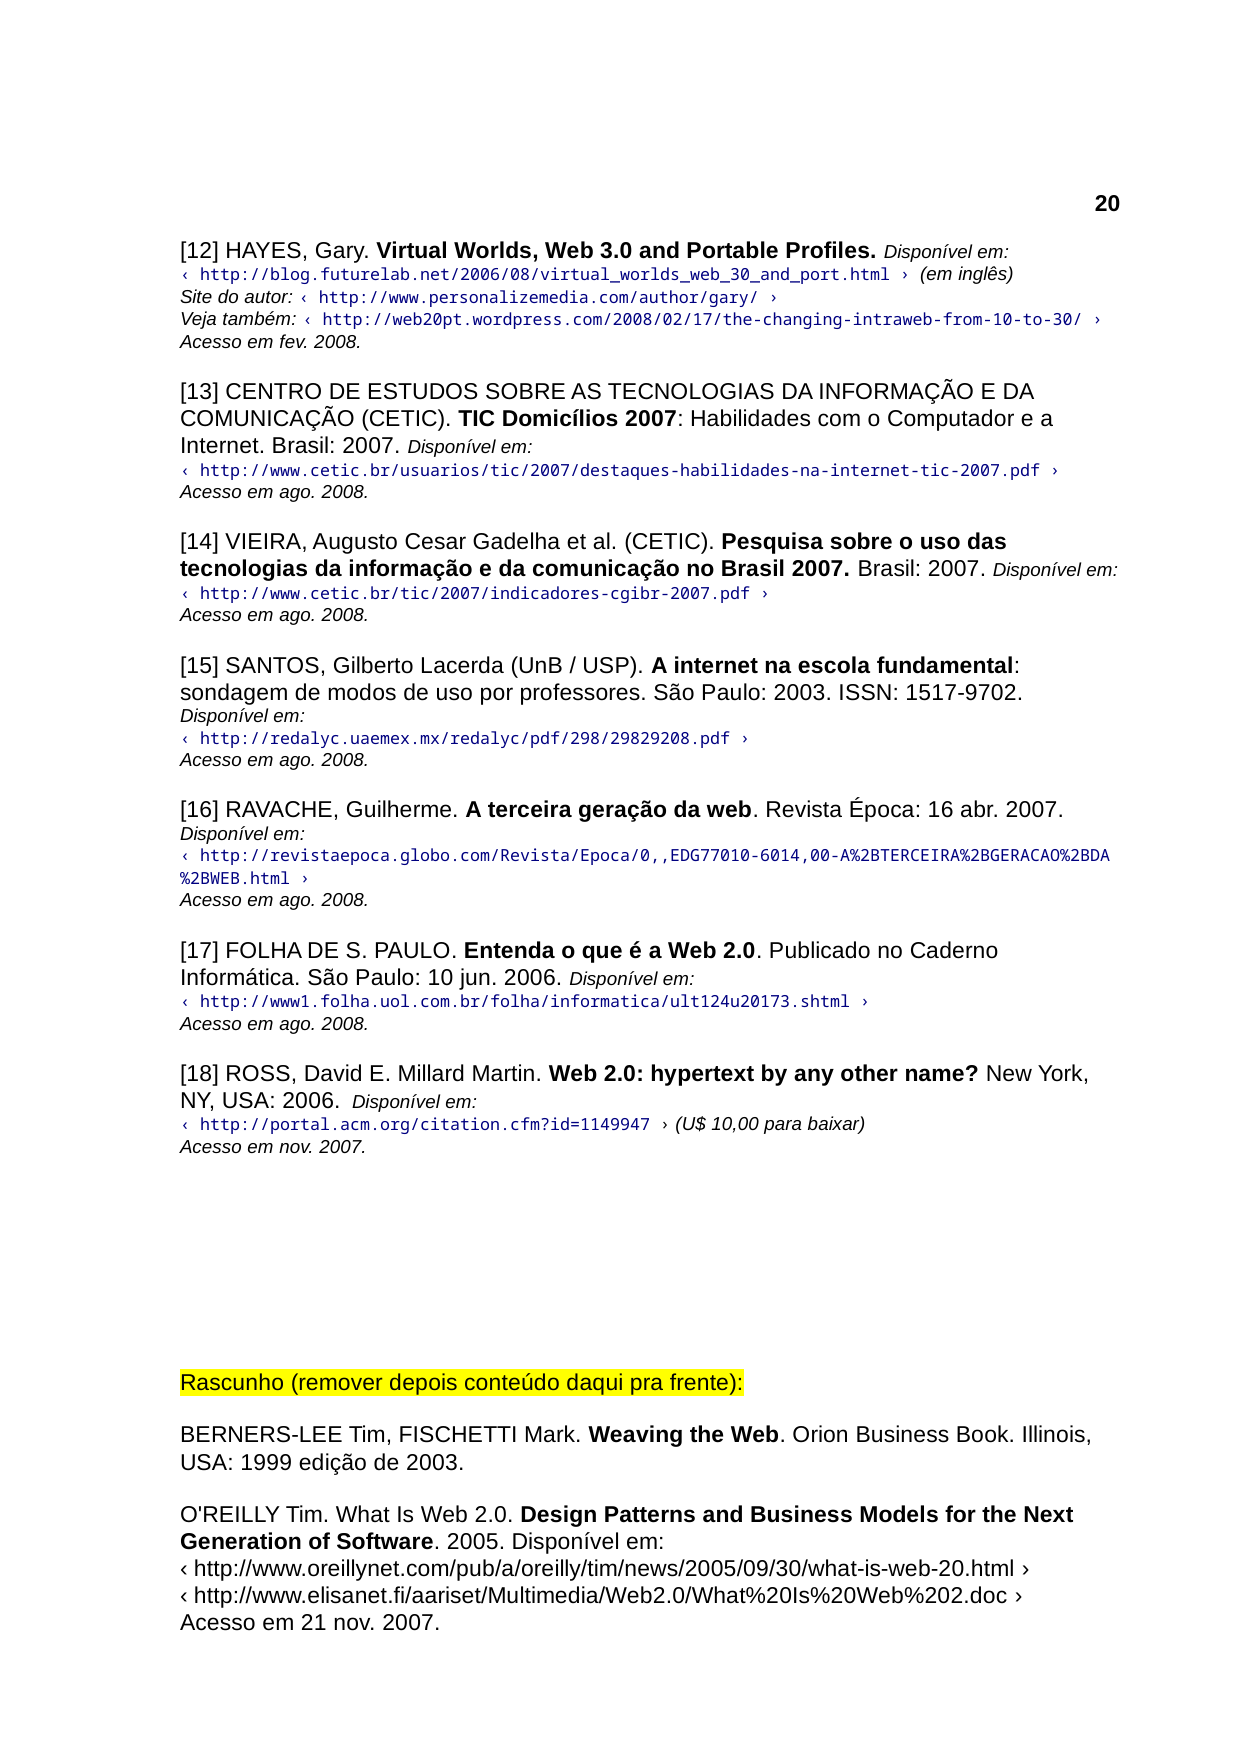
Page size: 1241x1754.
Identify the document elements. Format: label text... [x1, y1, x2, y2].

text BERNERS-LEE Tim, FISCHETTI Mark. Weaving the Web. Orion Business Book. Illinois, USA: 1999 edição de 2003. [180, 1421, 1122, 1475]
text [15] SANTOS, Gilberto Lacerda (UnB / USP). A internet na escola fundamental: sondagem de modos de uso por professores. São Paulo: 2003. ISSN: 1517-9702. Disponível em: ‹ http://redalyc.uaemex.mx/redalyc/pdf/298/29829208.pdf › Acesso em ago. 2008. [180, 651, 1122, 771]
text [14] VIEIRA, Augusto Cesar Gadelha et al. (CETIC). Pesquisa sobre o uso das tecnologias da informação e da comunicação no Brasil 2007. Brasil: 2007. Disponível em: ‹ http://www.cetic.br/tic/2007/indicadores-cgibr-2007.pdf › Acesso em ago. 2008. [180, 528, 1122, 626]
text [16] Ravache, Guilherme. A terceira geração da web. Revista Época: 16 abr. 2007. Disponível em: ‹ http://revistaepoca.globo.com/Revista/Epoca/0,,EDG77010-6014,00-A%2BTERCEIRA%2BGERACAO%2BDA%2BWEB.html › Acesso em ago. 2008. [180, 796, 1122, 911]
text [17] FOLHA DE S. PAULO. Entenda o que é a Web 2.0. Publicado no Caderno Informática. São Paulo: 10 jun. 2006. Disponível em: ‹ http://www1.folha.uol.com.br/folha/informatica/ult124u20173.shtml › Acesso em ago. 2008. [180, 936, 1122, 1034]
text [13] Centro de Estudos sobre as Tecnologias da Informação e da Comunicação (CETIC). TIC Domicílios 2007: Habilidades com o Computador e a Internet. Brasil: 2007. Disponível em: ‹ http://www.cetic.br/usuarios/tic/2007/destaques-habilidades-na-internet-tic-2007.pdf › Acesso em ago. 2008. [180, 377, 1122, 503]
text O'REILLY Tim. What Is Web 2.0. Design Patterns and Business Models for the Next Generation of Software. 2005. Disponível em: ‹ http://www.oreillynet.com/pub/a/oreilly/tim/news/2005/09/30/what-is-web-20.html › ‹ http://www.elisanet.fi/aariset/Multimedia/Web2.0/What%20Is%20Web%202.doc › Acesso em 21 nov. 2007. [180, 1500, 1122, 1635]
text [12] HAYES, Gary. Virtual Worlds, Web 3.0 and Portable Profiles. Disponível em: ‹ http://blog.futurelab.net/2006/08/virtual_worlds_web_30_and_port.html › (em inglês) Site do autor: ‹ http://www.personalizemedia.com/author/gary/ › Veja também: ‹ http://web20pt.wordpress.com/2008/02/17/the-changing-intraweb-from-10-to-30/ › Acesso em fev. 2008. [180, 236, 1122, 352]
text Rascunho (remover depois conteúdo daqui pra frente): [180, 1369, 1122, 1396]
text [18] ROSS, David E. Millard Martin. Web 2.0: hypertext by any other name? New York, NY, USA: 2006. Disponível em: ‹ http://portal.acm.org/citation.cfm?id=1149947 › (U$ 10,00 para baixar) Acesso em nov. 2007. [180, 1059, 1122, 1157]
